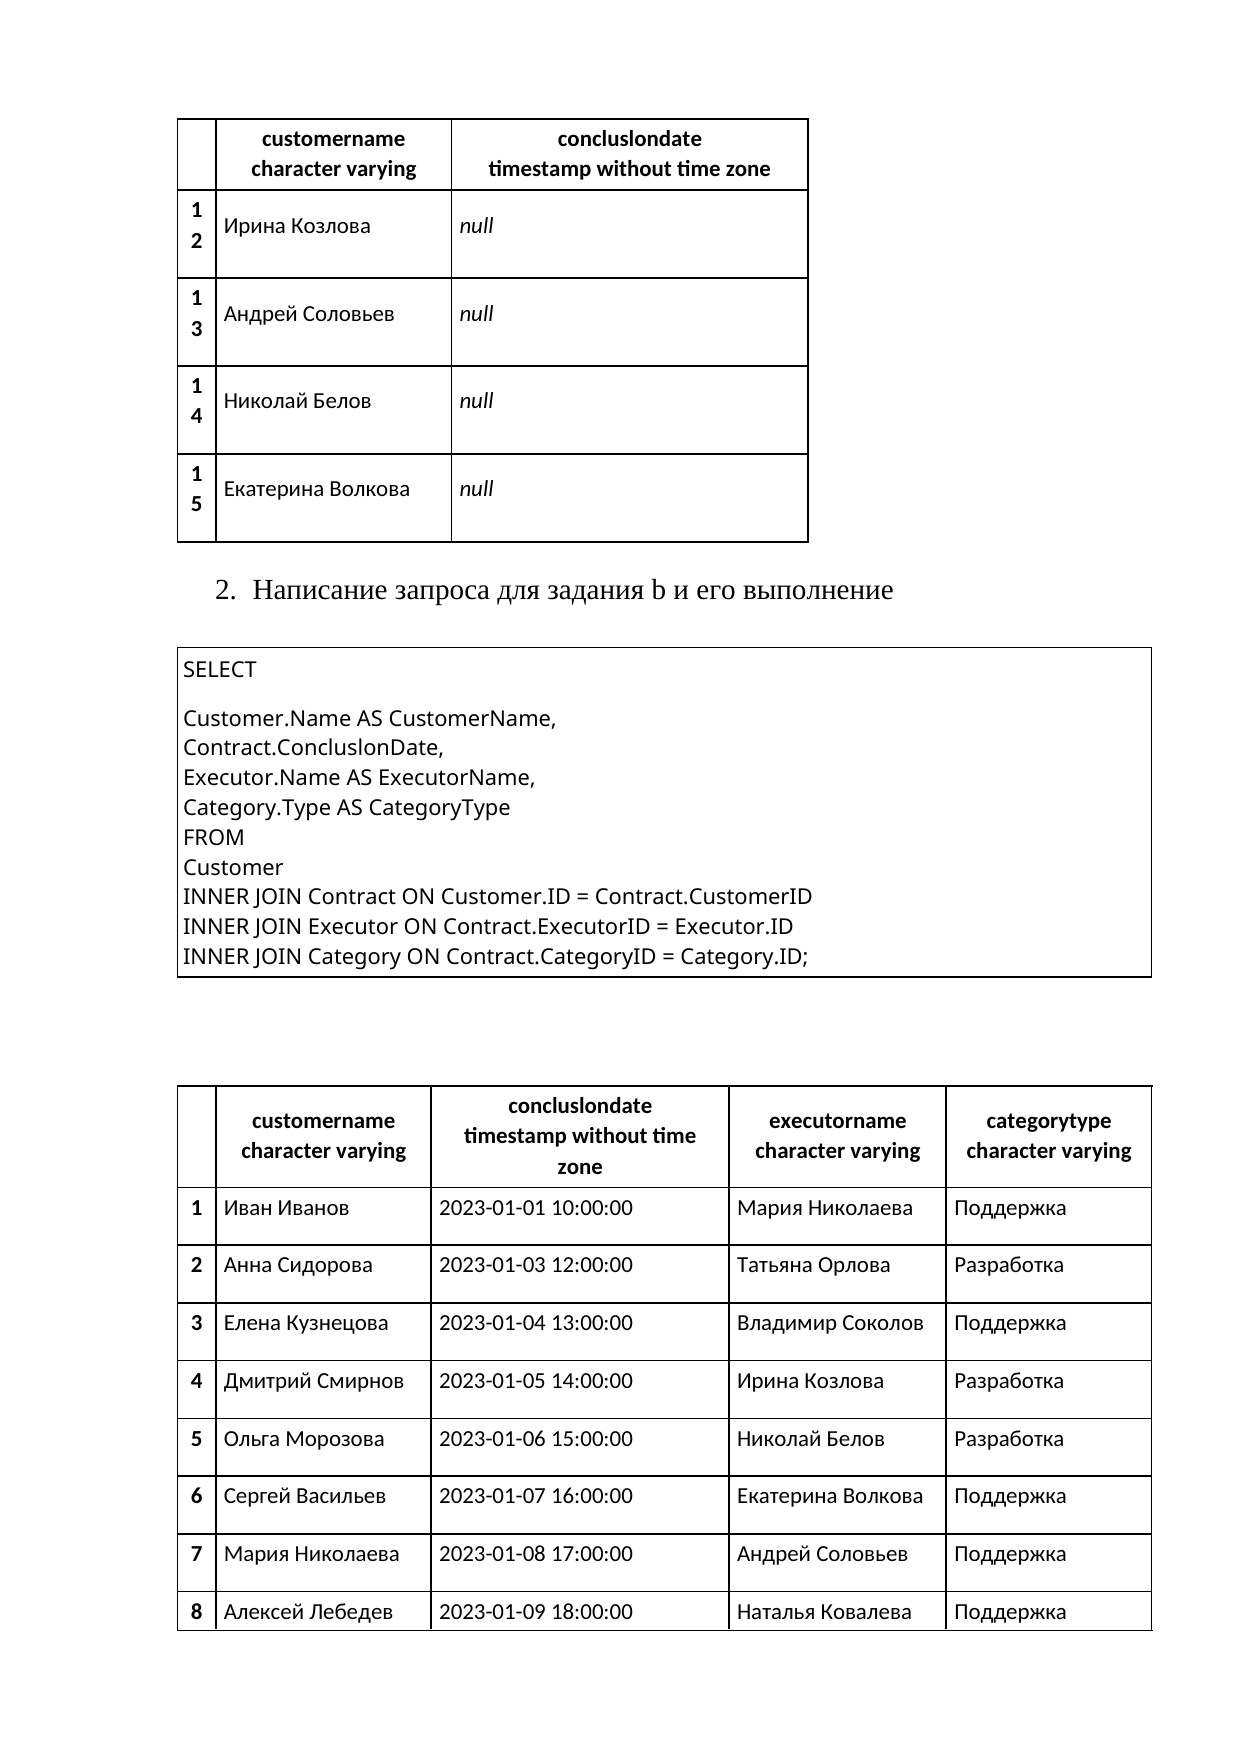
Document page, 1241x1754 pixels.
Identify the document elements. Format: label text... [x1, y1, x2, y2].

table_cell 5 [178, 1419, 215, 1475]
table_cell Татьяна Орлова [730, 1246, 945, 1302]
table_header SELECT Customer.Name AS CustomerName, Contract.ConcluslonDate, Executor.Name AS ExecutorName, Category.Type AS CategoryType FROM Customer INNER JOIN Contract ON Customer.ID = Contract.CustomerID INNER JOIN Executor ON Contract.ExecutorID = Executor.ID INNER JOIN Category ON Contract.CategoryID = Category.ID; [178, 648, 1151, 976]
table_header concluslondate timestamp without time zone [432, 1087, 728, 1187]
table_cell Разработка [947, 1419, 1151, 1475]
table_cell Поддержка [947, 1592, 1151, 1629]
table_header [178, 1087, 215, 1187]
table_cell Поддержка [947, 1188, 1151, 1244]
table_cell Ирина Козлова [730, 1361, 945, 1417]
table_cell 2023-01-03 12:00:00 [432, 1246, 728, 1302]
table_cell 3 [178, 1304, 215, 1360]
table_cell Владимир Соколов [730, 1304, 945, 1360]
table_cell Андрей Соловьев [217, 279, 451, 365]
table_cell 2023-01-07 16:00:00 [432, 1477, 728, 1533]
table_cell null [452, 191, 807, 277]
table_cell null [452, 455, 807, 541]
table_cell Поддержка [947, 1304, 1151, 1360]
table_cell 13 [178, 279, 215, 365]
table_cell Екатерина Волкова [730, 1477, 945, 1533]
table_cell Разработка [947, 1246, 1151, 1302]
table_cell Дмитрий Смирнов [217, 1361, 430, 1417]
table_cell Мария Николаева [217, 1535, 430, 1591]
table_cell Наталья Ковалева [730, 1592, 945, 1629]
table_cell Мария Николаева [730, 1188, 945, 1244]
table_cell 2023-01-01 10:00:00 [432, 1188, 728, 1244]
table_header executorname character varying [730, 1087, 945, 1187]
table_header customername character varying [217, 120, 451, 189]
table_cell Анна Сидорова [217, 1246, 430, 1302]
table_cell 2023-01-09 18:00:00 [432, 1592, 728, 1629]
table_cell Сергей Васильев [217, 1477, 430, 1533]
table_cell Екатерина Волкова [217, 455, 451, 541]
table_cell Елена Кузнецова [217, 1304, 430, 1360]
table_cell null [452, 367, 807, 453]
table_cell Разработка [947, 1361, 1151, 1417]
table_cell Поддержка [947, 1535, 1151, 1591]
table_cell 12 [178, 191, 215, 277]
table_cell 15 [178, 455, 215, 541]
table_header categorytype character varying [947, 1087, 1151, 1187]
table_cell null [452, 279, 807, 365]
table_cell Андрей Соловьев [730, 1535, 945, 1591]
table_cell Ольга Морозова [217, 1419, 430, 1475]
table_header [178, 120, 215, 189]
table_cell 6 [178, 1477, 215, 1533]
table_cell Поддержка [947, 1477, 1151, 1533]
table_cell 2023-01-04 13:00:00 [432, 1304, 728, 1360]
table_cell 7 [178, 1535, 215, 1591]
table_cell 2023-01-06 15:00:00 [432, 1419, 728, 1475]
table_header concluslondate timestamp without time zone [452, 120, 807, 189]
table_cell 1 [178, 1188, 215, 1244]
table_cell Алексей Лебедев [217, 1592, 430, 1629]
table_cell 2023-01-05 14:00:00 [432, 1361, 728, 1417]
table_cell 14 [178, 367, 215, 453]
table_cell 2 [178, 1246, 215, 1302]
table_cell Николай Белов [217, 367, 451, 453]
table_header customername character varying [217, 1087, 430, 1187]
table_cell 2023-01-08 17:00:00 [432, 1535, 728, 1591]
table_cell Николай Белов [730, 1419, 945, 1475]
table_cell Ирина Козлова [217, 191, 451, 277]
table_cell 4 [178, 1361, 215, 1417]
list Написание запроса для задания b и его выполнение [215, 572, 1152, 605]
table_cell Иван Иванов [217, 1188, 430, 1244]
table_cell 8 [178, 1592, 215, 1629]
